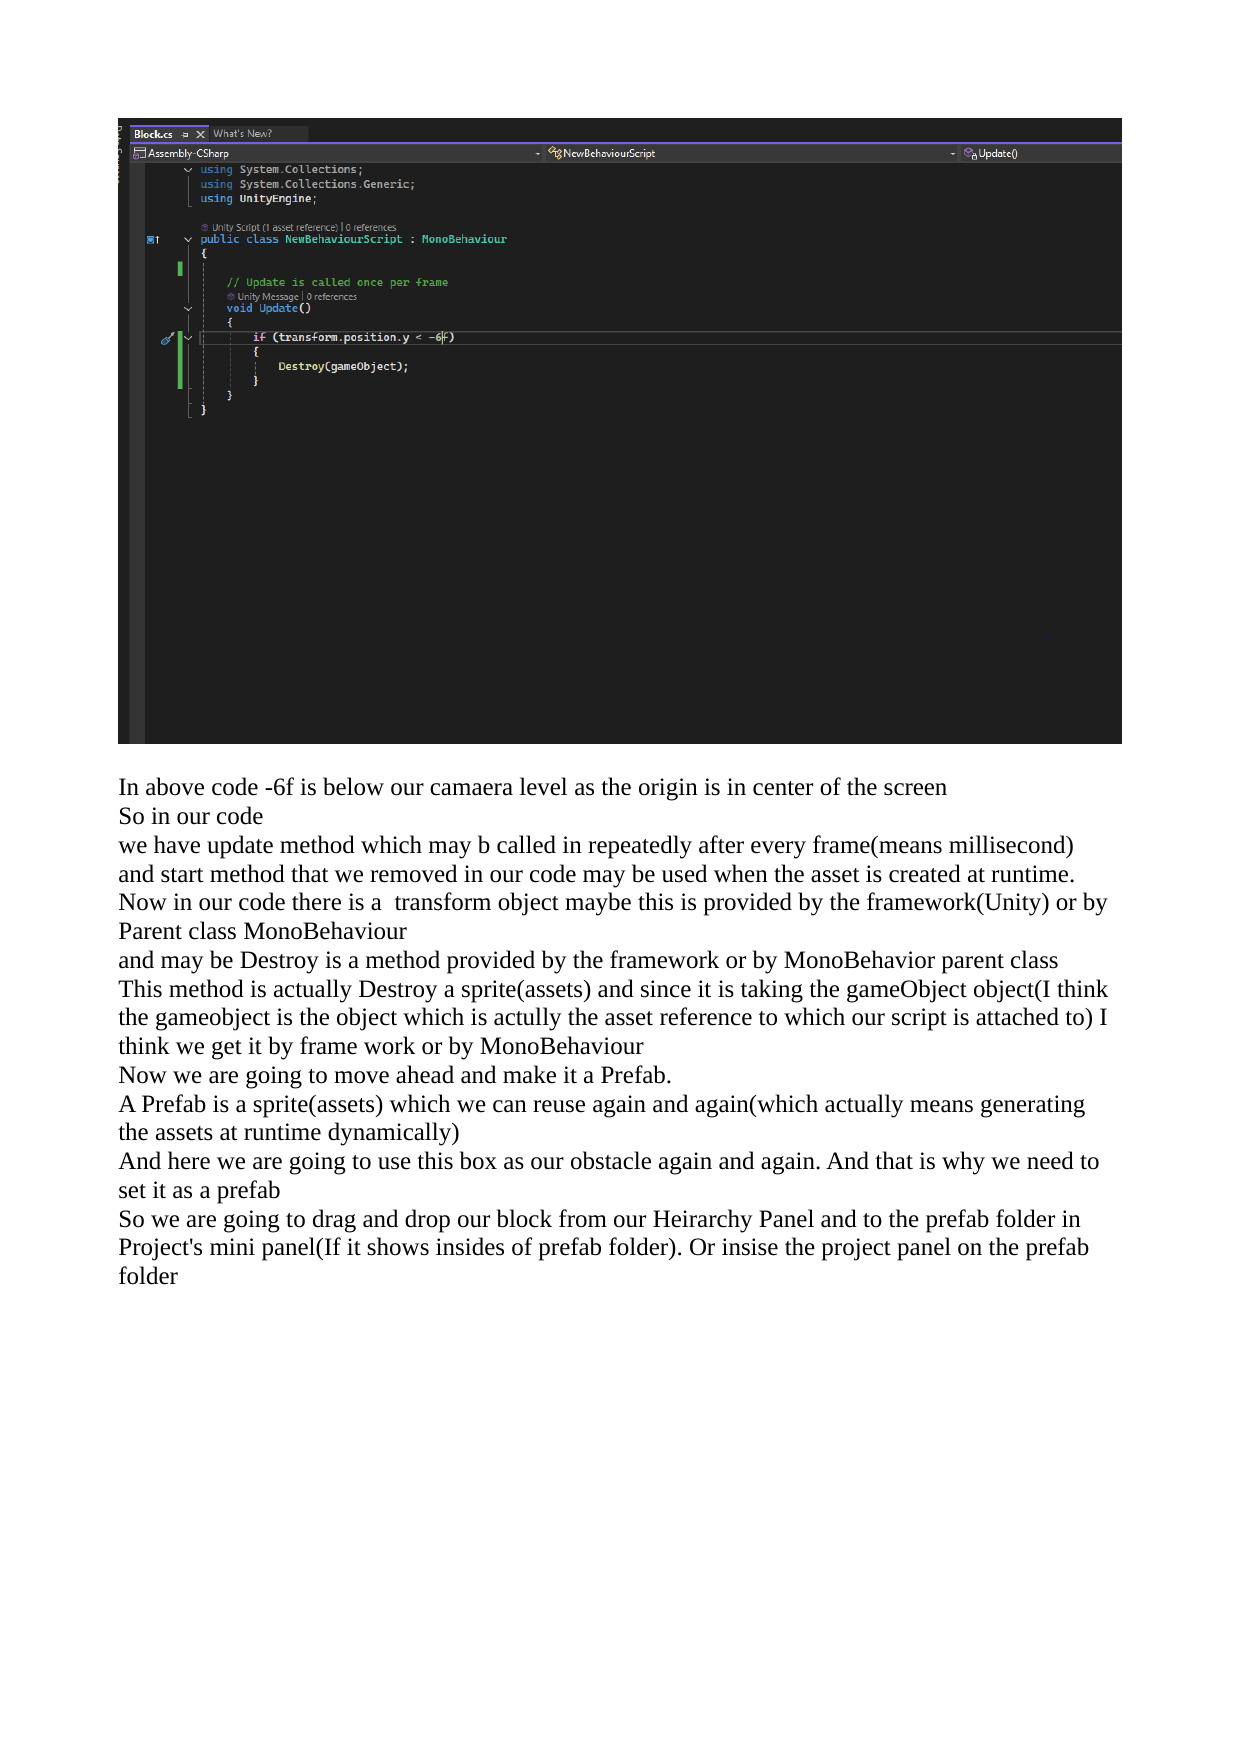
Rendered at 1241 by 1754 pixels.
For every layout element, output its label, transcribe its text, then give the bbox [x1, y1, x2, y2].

text we have update method which may b called in repeatedly after every frame(means millisecond) [118, 830, 1122, 859]
text Now we are going to move ahead and make it a Prefab. [118, 1060, 1122, 1089]
text Now in our code there is a transform object maybe this is provided by the framework(Unity) or by Parent class MonoBehaviour [118, 887, 1122, 945]
text So we are going to drag and drop our block from our Heirarchy Panel and to the prefab folder in Project's mini panel(If it shows insides of prefab folder). Or insise the project panel on the prefab folder [118, 1204, 1122, 1290]
picture [118, 118, 1122, 744]
text and may be Destroy is a method provided by the framework or by MonoBehavior parent class [118, 945, 1122, 974]
text In above code -6f is below our camaera level as the origin is in center of the screen [118, 772, 1122, 801]
text And here we are going to use this box as our obstacle again and again. And that is why we need to set it as a prefab [118, 1146, 1122, 1204]
text This method is actually Destroy a sprite(assets) and since it is taking the gameObject object(I think the gameobject is the object which is actully the asset reference to which our script is attached to) I think we get it by frame work or by MonoBehaviour [118, 974, 1122, 1060]
text So in our code [118, 801, 1122, 830]
text A Prefab is a sprite(assets) which we can reuse again and again(which actually means generating the assets at runtime dynamically) [118, 1089, 1122, 1146]
text and start method that we removed in our code may be used when the asset is created at runtime. [118, 859, 1122, 887]
